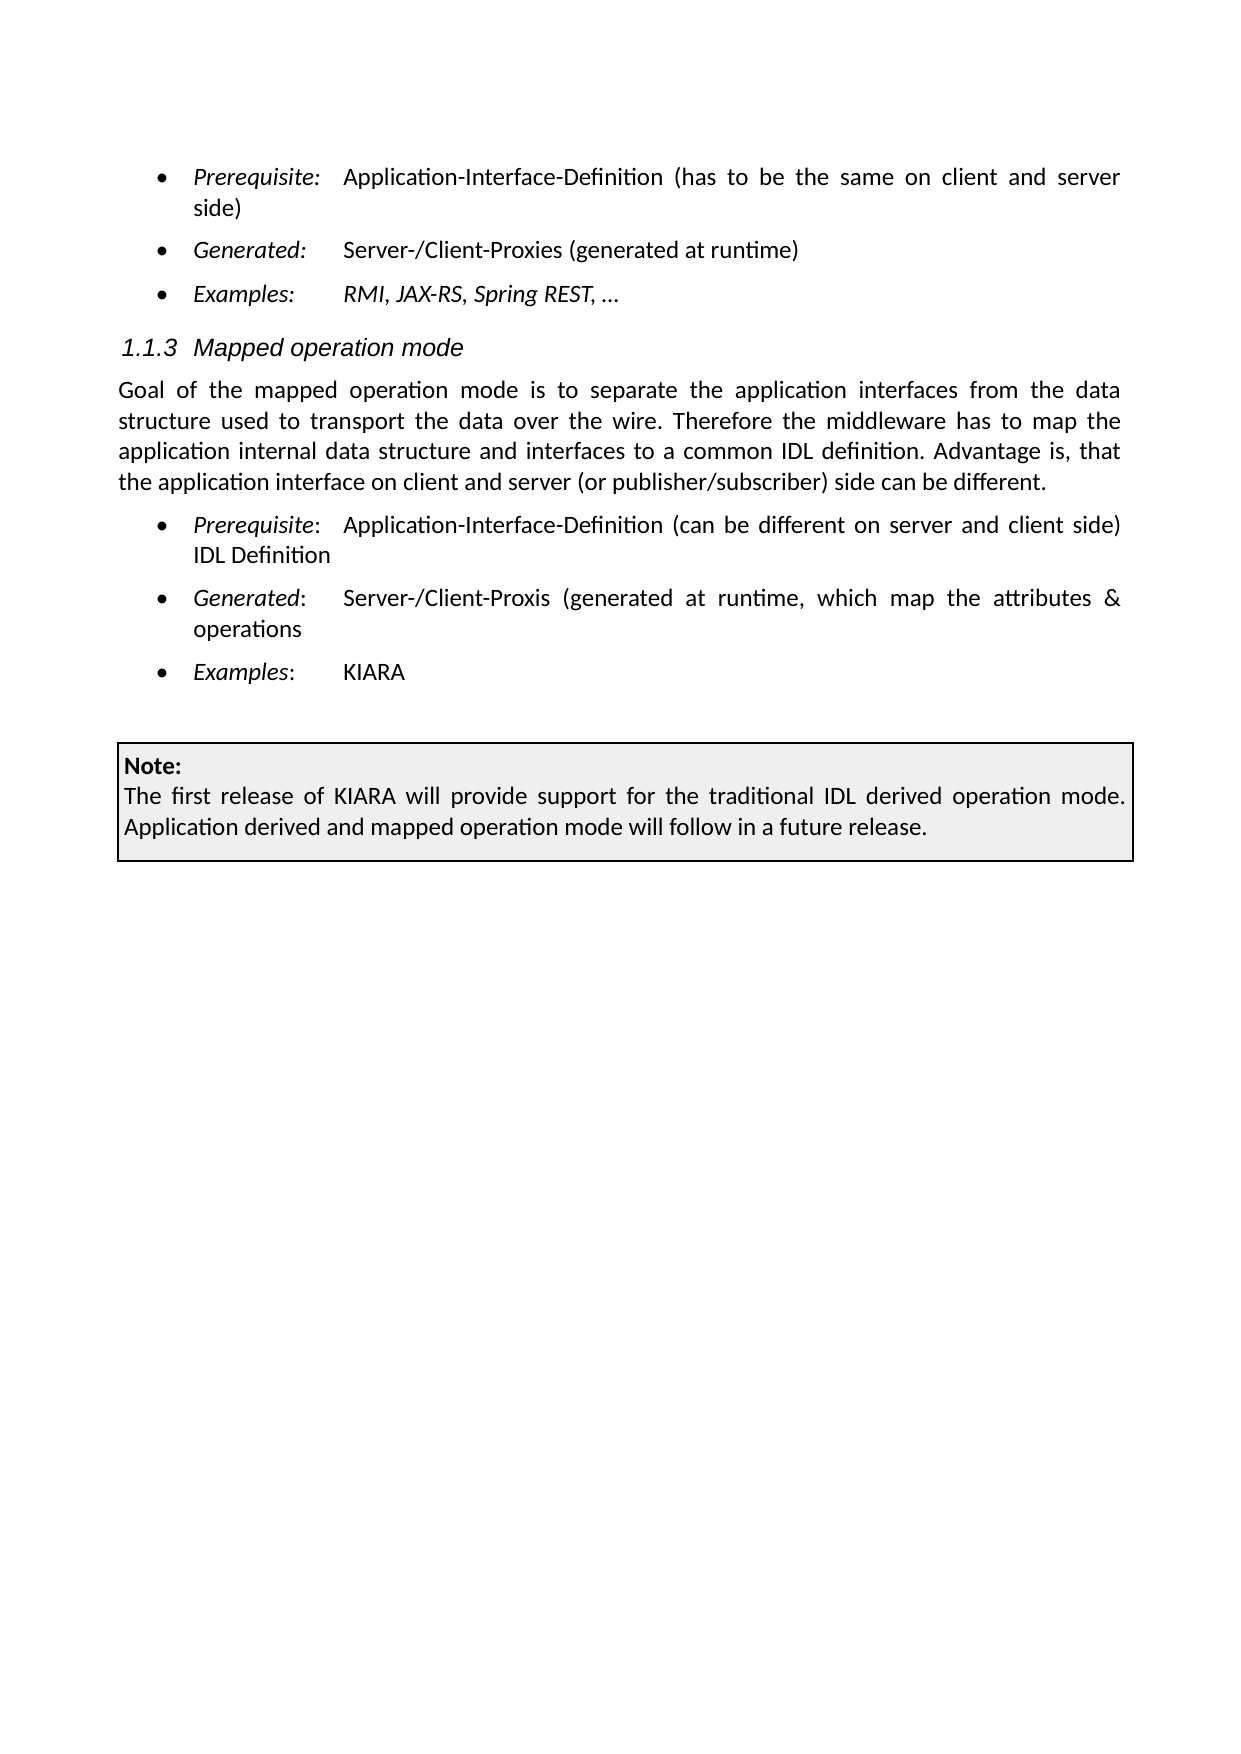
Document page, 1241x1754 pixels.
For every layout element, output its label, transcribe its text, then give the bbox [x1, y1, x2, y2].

text Goal of the mapped operation mode is to separate the application interfaces from the data structure used to transport the data over the wire. Therefore the middleware has to map the application internal data structure and interfaces to a common IDL definition. Advantage is, that the application interface on client and server (or publisher/subscriber) side can be different. [118, 374, 1122, 497]
list Examples: KIARA [156, 656, 1122, 687]
list Prerequisite: Application-Interface-Definition (can be different on server and client side) IDL Definition [156, 509, 1122, 570]
subtitle Mapped operation mode [114, 333, 1122, 362]
list Generated: Server-/Client-Proxis (generated at runtime, which map the attributes & operations [156, 583, 1122, 644]
list Examples: RMI, JAX-RS, Spring REST, … [156, 278, 1122, 308]
list Generated: Server-/Client-Proxies (generated at runtime) [156, 235, 1122, 265]
list Prerequisite: Application-Interface-Definition (has to be the same on client and server side) [156, 161, 1122, 222]
table_header Note: The first release of KIARA will provide support for the traditional IDL derived operation mode. Application derived and mapped operation mode will follow in a future release. [119, 744, 1132, 860]
